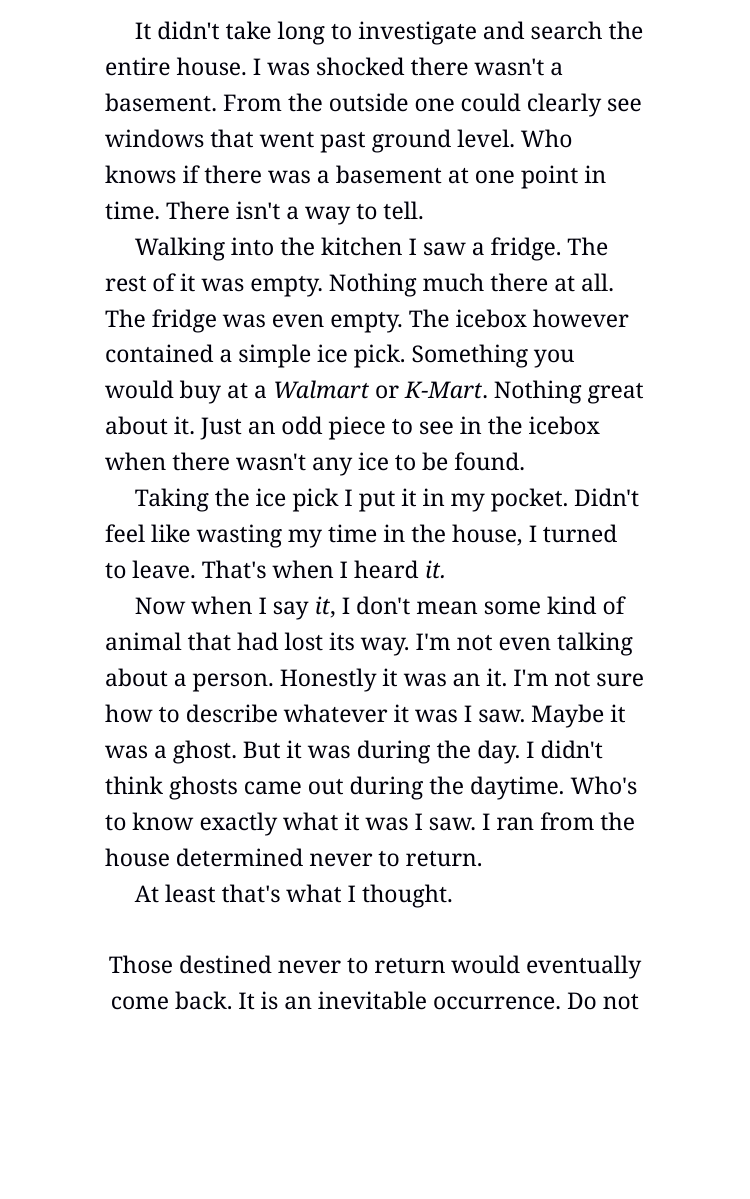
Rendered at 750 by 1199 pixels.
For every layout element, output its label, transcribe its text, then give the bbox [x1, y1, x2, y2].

text Walking into the kitchen I saw a fridge. The rest of it was empty. Nothing much there at all. The fridge was even empty. The icebox however contained a simple ice pick. Something you would buy at a Walmart or K-Mart. Nothing great about it. Just an odd piece to see in the icebox when there wasn't any ice to be found. [105, 231, 645, 477]
text Those destined never to return would eventually come back. It is an inevitable occurrence. Do not [105, 949, 645, 1017]
text At least that's what I thought. [105, 877, 645, 909]
text Now when I say it, I don't mean some kind of animal that had lost its way. I'm not even talking about a person. Honestly it was an it. I'm not sure how to describe whatever it was I saw. Maybe it was a ghost. But it was during the day. I didn't think ghosts came out during the daytime. Who's to know exactly what it was I saw. I ran from the house determined never to return. [105, 590, 645, 873]
text It didn't take long to investigate and search the entire house. I was shocked there wasn't a basement. From the outside one could clearly see windows that went past ground level. Who knows if there was a basement at one point in time. There isn't a way to tell. [105, 15, 645, 226]
text Taking the ice pick I put it in my pocket. Didn't feel like wasting my time in the house, I turned to leave. That's when I heard it. [105, 482, 645, 585]
